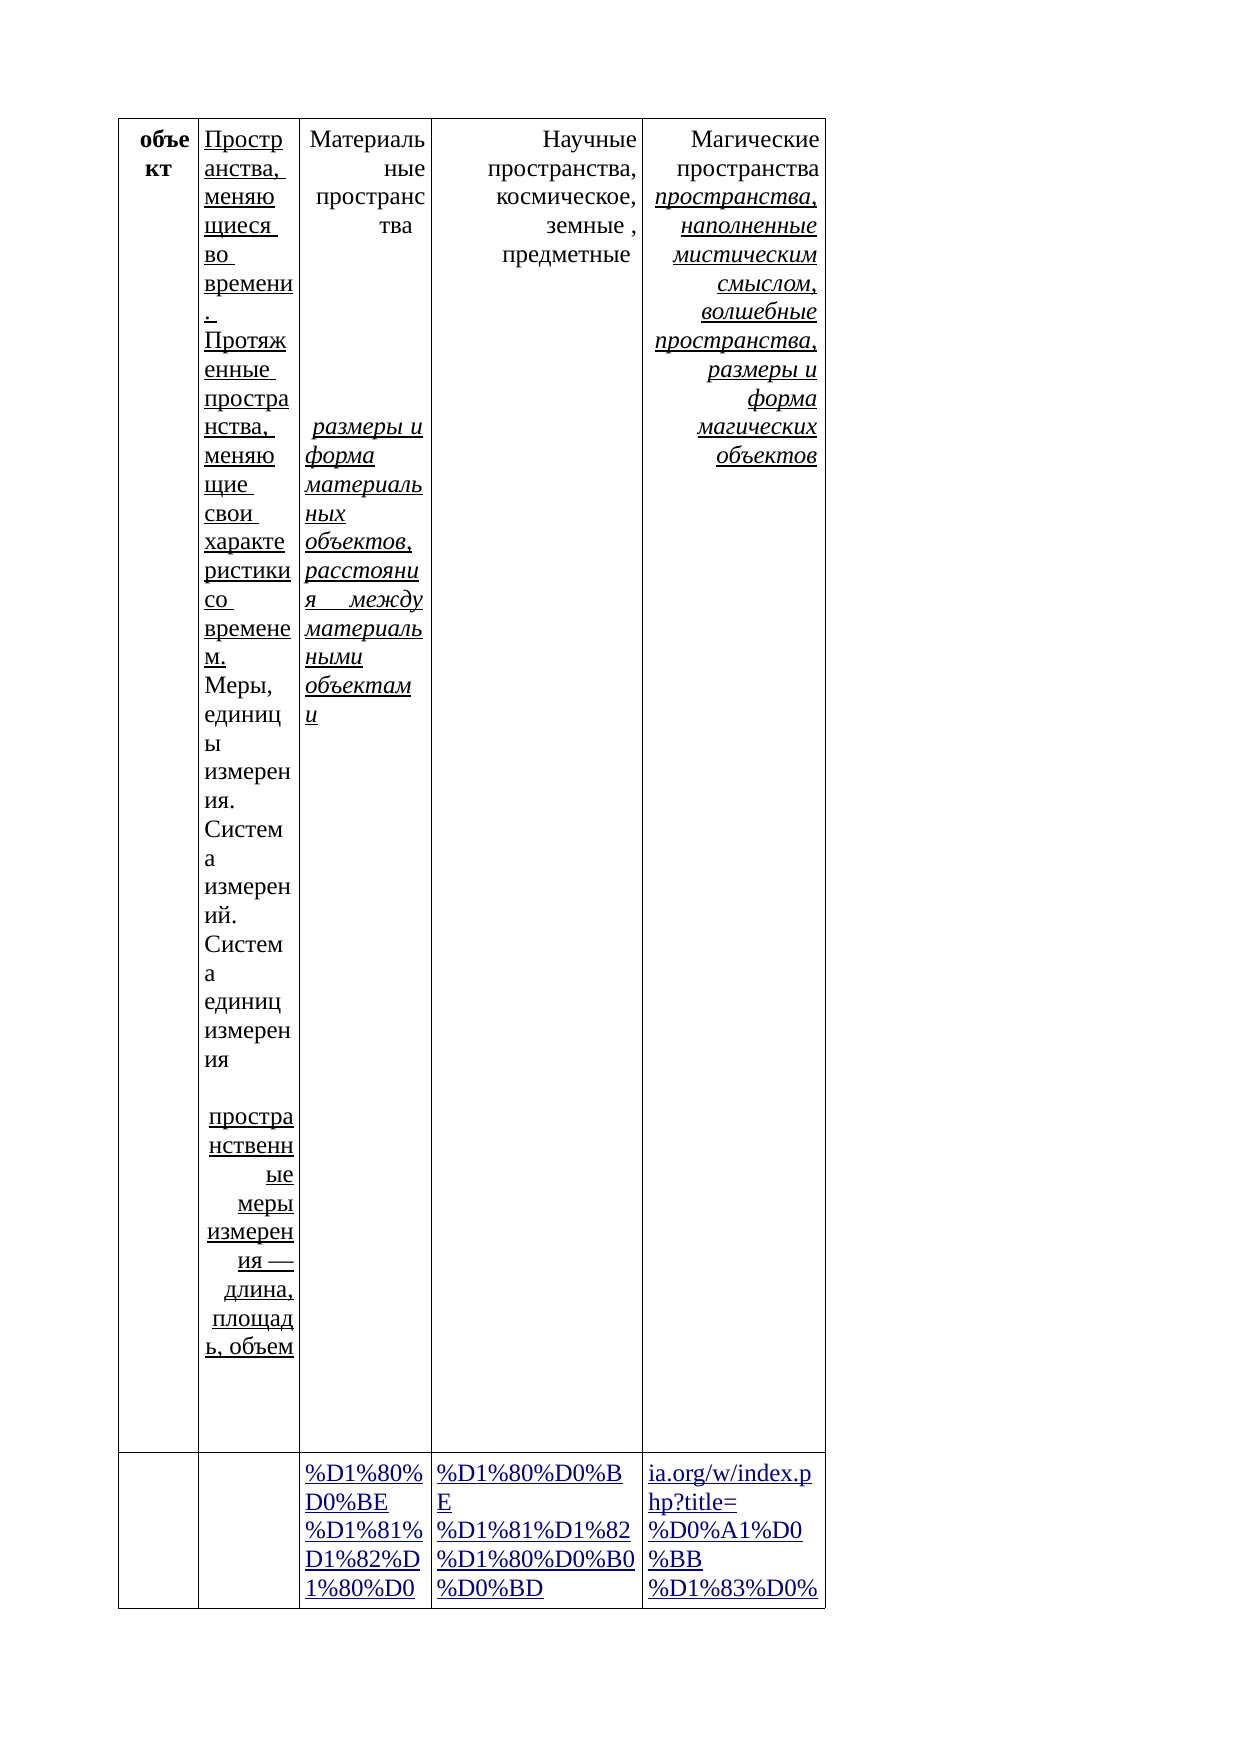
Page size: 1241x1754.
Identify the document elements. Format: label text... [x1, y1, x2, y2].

table_cell %D1%80%D0%BE%D1%81%D1%82%D1%80%D0 [300, 1453, 431, 1607]
table_header Пространства, меняющиеся во времени. Протяженные пространства, меняющие свои характеристики со временем. Меры, единицы измерения. Система измерений. Система единиц измерения пространственные меры измерения — длина, площадь, объем [199, 119, 299, 1452]
table_header Магические пространства пространства, наполненные мистическим смыслом, волшебные пространства, размеры и форма магических объектов [643, 119, 825, 1452]
table_cell [199, 1453, 299, 1607]
table_header Материальные пространства размеры и форма материальных объектов, расстояния между материальными объектами [300, 119, 431, 1452]
table_cell %D1%80%D0%BE%D1%81%D1%82%D1%80%D0%B0%D0%BD [432, 1453, 642, 1607]
table_header Научные пространства, космическое, земные , предметные [432, 119, 642, 1452]
table_cell [119, 1453, 198, 1607]
table_cell ia.org/w/index.php?title=%D0%A1%D0%BB%D1%83%D0% [643, 1453, 825, 1607]
table_header объект [119, 119, 198, 1452]
